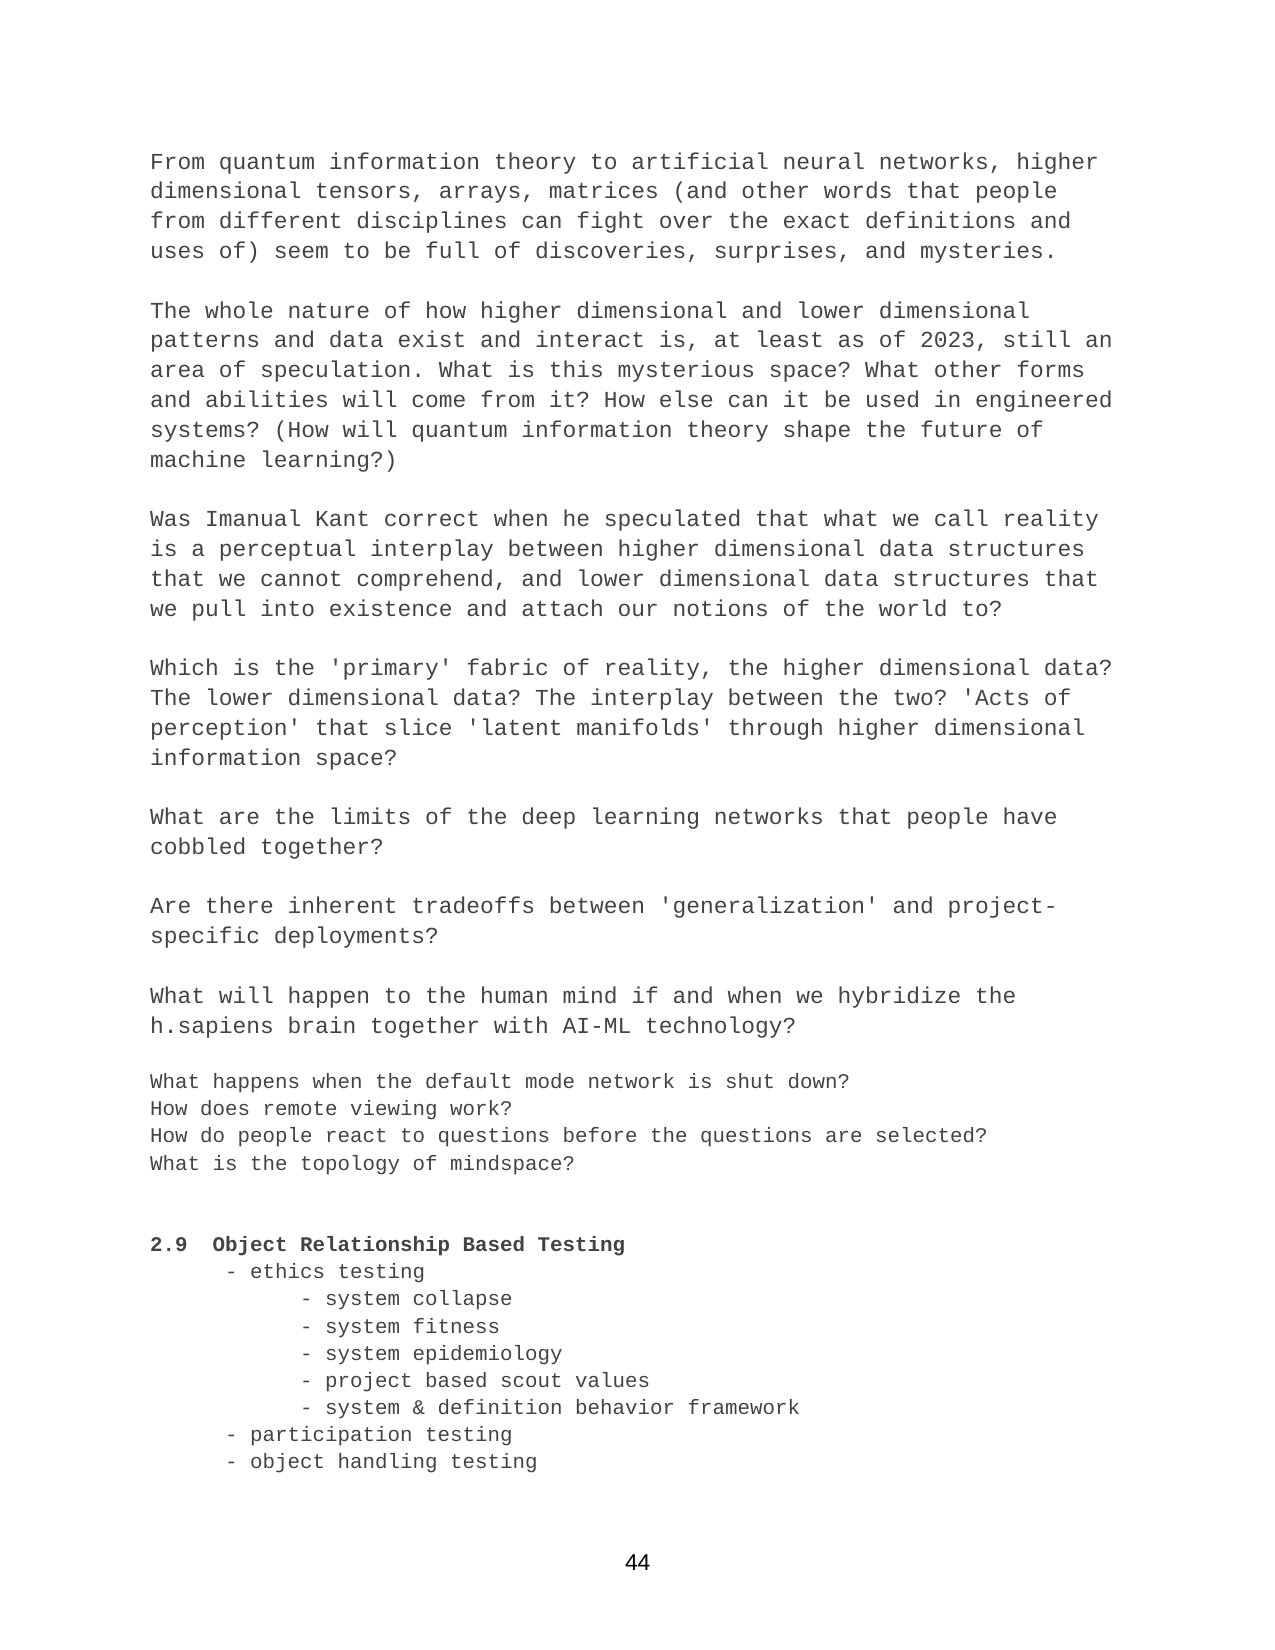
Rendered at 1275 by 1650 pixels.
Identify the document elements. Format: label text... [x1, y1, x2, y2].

text What happens when the default mode network is shut down? [150, 1071, 1125, 1094]
text - system collapse [225, 1288, 1125, 1312]
text How do people react to questions before the questions are selected? [150, 1125, 1125, 1149]
text Are there inherent tradeoffs between 'generalization' and project-specific deployments? [150, 895, 1125, 951]
text What will happen to the human mind if and when we hybridize the h.sapiens brain together with AI-ML technology? [150, 984, 1125, 1040]
text - system & definition behavior framework [225, 1397, 1125, 1421]
text - participation testing [225, 1424, 1125, 1448]
text - object handling testing [225, 1452, 1125, 1475]
text The whole nature of how higher dimensional and lower dimensional patterns and data exist and interact is, at least as of 2023, still an area of speculation. What is this mysterious space? What other forms and abilities will come from it? How else can it be used in engineered systems? (How will quantum information theory shape the future of machine learning?) [150, 299, 1125, 474]
text - system epidemiology [225, 1343, 1125, 1366]
text Was Imanual Kant correct when he speculated that what we call reality is a perceptual interplay between higher dimensional data structures that we cannot comprehend, and lower dimensional data structures that we pull into existence and attach our notions of the world to? [150, 507, 1125, 623]
text What are the limits of the deep learning networks that people have cobbled together? [150, 805, 1125, 861]
text 2.9 Object Relationship Based Testing [150, 1234, 1125, 1258]
text How does remote viewing work? [150, 1098, 1125, 1122]
text From quantum information theory to artificial neural networks, higher dimensional tensors, arrays, matrices (and other words that people from different disciplines can fight over the exact definitions and uses of) seem to be full of discoveries, surprises, and mysteries. [150, 150, 1125, 265]
text - project based scout values [225, 1370, 1125, 1394]
text Which is the 'primary' fabric of reality, the higher dimensional data? The lower dimensional data? The interplay between the two? 'Acts of perception' that slice 'latent manifolds' through higher dimensional information space? [150, 656, 1125, 772]
text - ethics testing [225, 1261, 1125, 1285]
text - system fitness [225, 1316, 1125, 1339]
text What is the topology of mindspace? [150, 1152, 1125, 1176]
